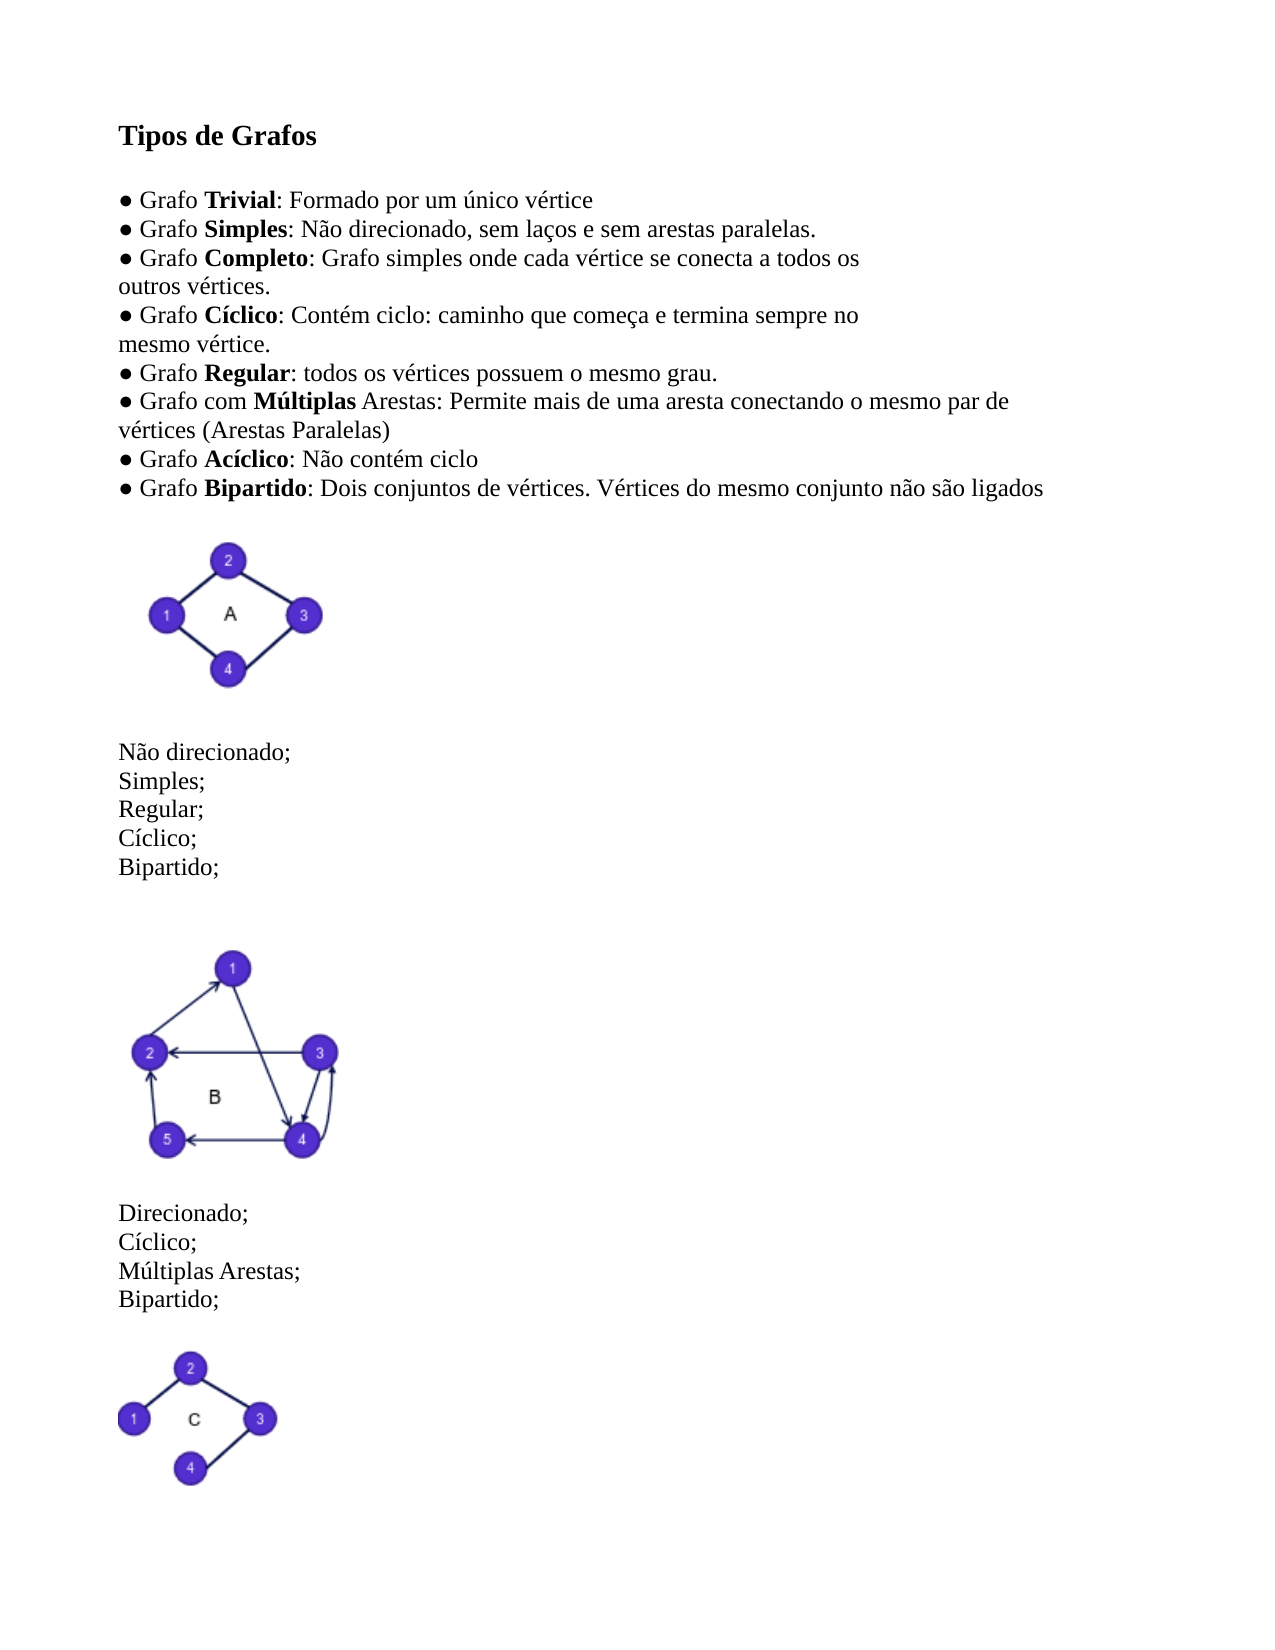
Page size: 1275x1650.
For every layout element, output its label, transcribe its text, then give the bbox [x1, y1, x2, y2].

text outros vértices. [118, 271, 1157, 300]
text Bipartido; [118, 852, 1157, 881]
text ● Grafo Cíclico: Contém ciclo: caminho que começa e termina sempre no [118, 300, 1157, 329]
text Cíclico; [118, 1227, 1157, 1256]
text ● Grafo Bipartido: Dois conjuntos de vértices. Vértices do mesmo conjunto não são ligados [118, 473, 1157, 501]
text Tipos de Grafos [118, 118, 1157, 152]
text ● Grafo Trivial: Formado por um único vértice [118, 185, 1157, 214]
text mesmo vértice. [118, 329, 1157, 358]
picture [118, 530, 348, 709]
picture [118, 1342, 287, 1508]
text ● Grafo Completo: Grafo simples onde cada vértice se conecta a todos os [118, 243, 1157, 271]
text Regular; [118, 794, 1157, 823]
text Não direcionado; [118, 737, 1157, 766]
text Múltiplas Arestas; [118, 1256, 1157, 1284]
text vértices (Arestas Paralelas) [118, 415, 1157, 444]
text ● Grafo com Múltiplas Arestas: Permite mais de uma aresta conectando o mesmo par de [118, 386, 1157, 415]
text Bipartido; [118, 1284, 1157, 1313]
text ● Grafo Regular: todos os vértices possuem o mesmo grau. [118, 358, 1157, 386]
text Cíclico; [118, 823, 1157, 852]
text ● Grafo Simples: Não direcionado, sem laços e sem arestas paralelas. [118, 214, 1157, 243]
picture [118, 938, 350, 1170]
text Simples; [118, 766, 1157, 794]
text Direcionado; [118, 1198, 1157, 1227]
text ● Grafo Acíclico: Não contém ciclo [118, 444, 1157, 473]
